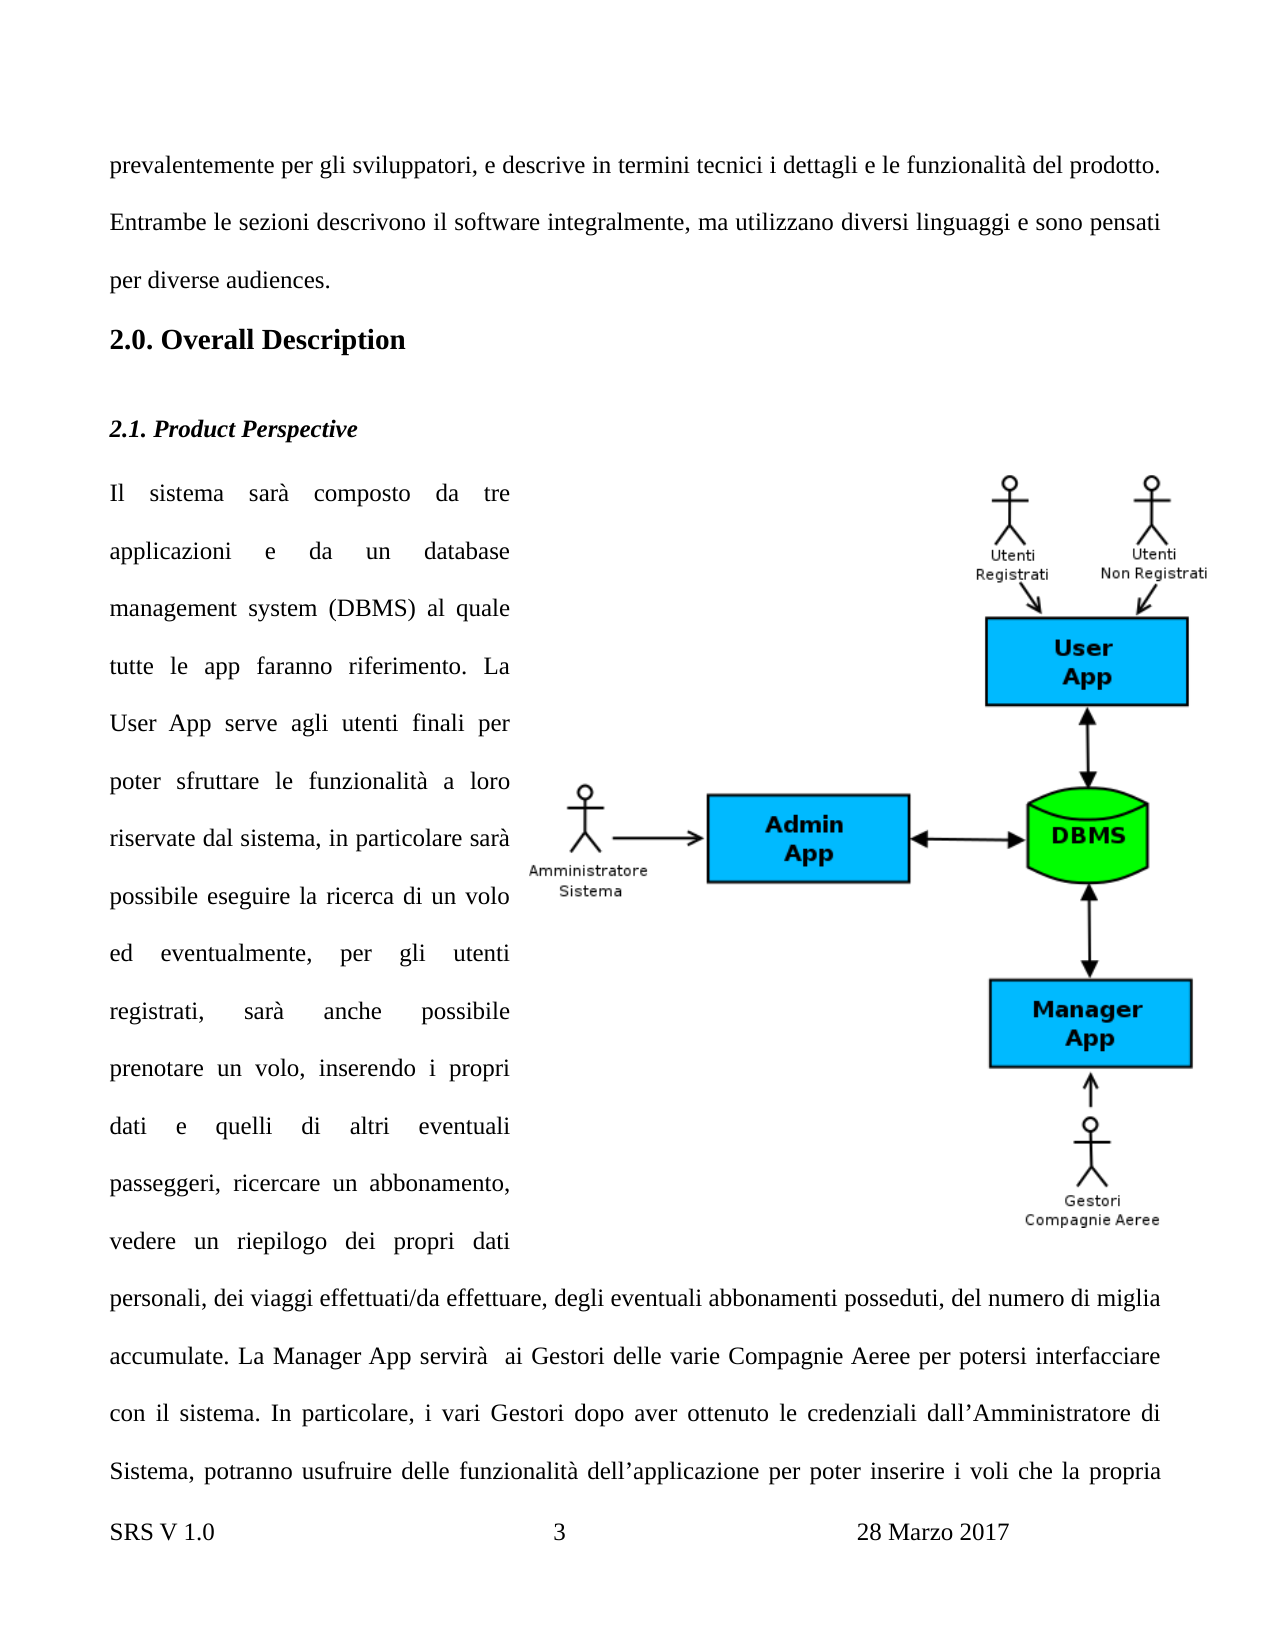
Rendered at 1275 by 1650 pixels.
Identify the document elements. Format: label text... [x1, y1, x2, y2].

subtitle 2.0. Overall Description [109, 322, 1162, 356]
text prevalentemente per gli sviluppatori, e descrive in termini tecnici i dettagli e le funzionalità del prodotto. Entrambe le sezioni descrivono il software integralmente, ma utilizzano diversi linguaggi e sono pensati per diverse audiences. [109, 150, 1162, 294]
text Il sistema sarà composto da tre applicazioni e da un database management system (DBMS) al quale tutte le app faranno riferimento. La User App serve agli utenti finali per poter sfruttare le funzionalità a loro riservate dal sistema, in particolare sarà possibile eseguire la ricerca di un volo ed eventualmente, per gli utenti registrati, sarà anche possibile prenotare un volo, inserendo i propri dati e quelli di altri eventuali passeggeri, ricercare un abbonamento, vedere un riepilogo dei propri dati personali, dei viaggi effettuati/da effettuare, degli eventuali abbonamenti posseduti, del numero di miglia accumulate. La Manager App servirà ai Gestori delle varie Compagnie Aeree per potersi interfacciare con il sistema. In particolare, i vari Gestori dopo aver ottenuto le credenziali dall’Amministratore di Sistema, potranno usufruire delle funzionalità dell’applicazione per poter inserire i voli che la propria [109, 478, 1162, 1484]
picture [529, 475, 1208, 1228]
subtitle 2.1. Product Perspective [109, 414, 1162, 443]
